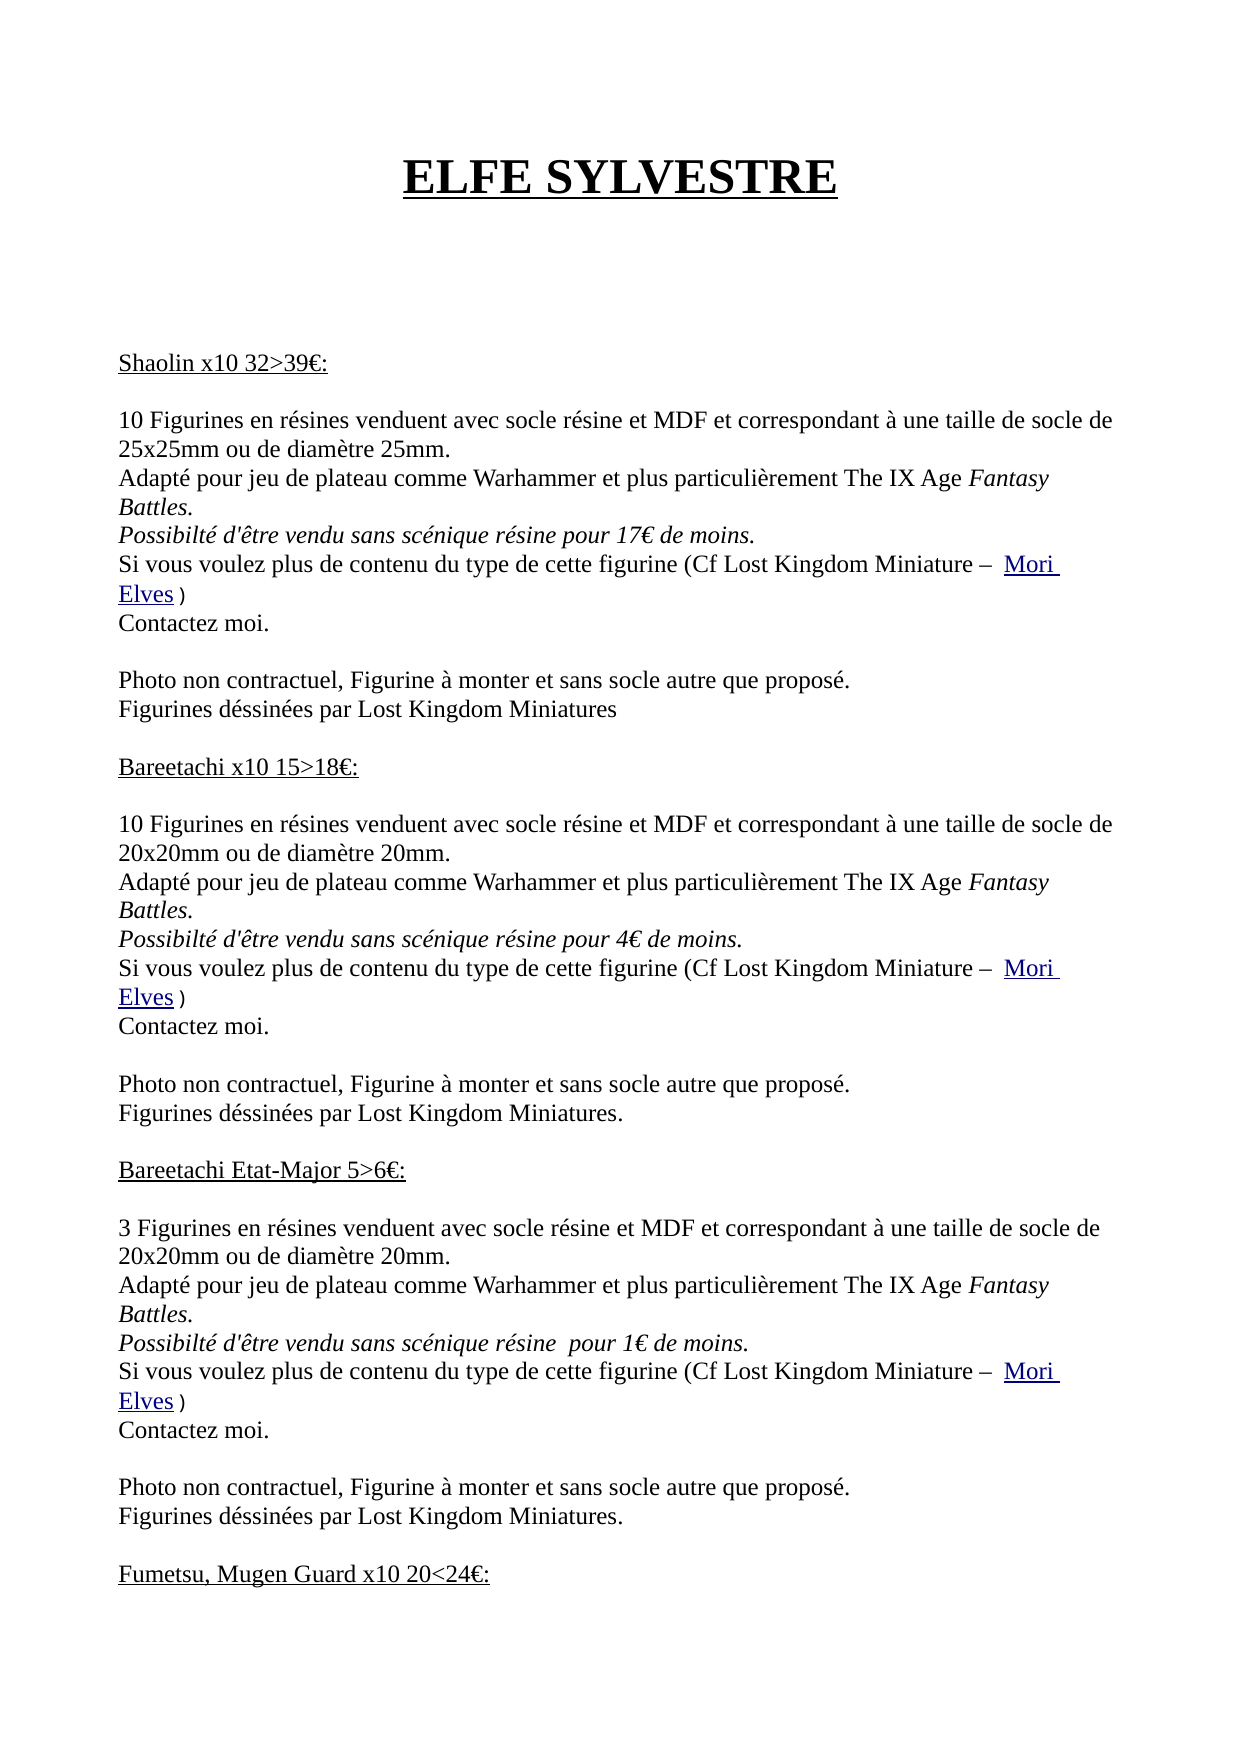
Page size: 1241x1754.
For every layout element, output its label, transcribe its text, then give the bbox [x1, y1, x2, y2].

text Shaolin x10 32>39€: [118, 348, 1122, 377]
text Bareetachi x10 15>18€: [118, 752, 1122, 780]
text 10 Figurines en résines venduent avec socle résine et MDF et correspondant à une taille de socle de 25x25mm ou de diamètre 25mm. Adapté pour jeu de plateau comme Warhammer et plus particulièrement The IX Age Fantasy Battles. Possibilté d'être vendu sans scénique résine pour 17€ de moins. Si vous voulez plus de contenu du type de cette figurine (Cf Lost Kingdom Miniature – Mori Elves ) [118, 406, 1122, 608]
text Contactez moi. [118, 1011, 1122, 1040]
text Photo non contractuel, Figurine à monter et sans socle autre que proposé. [118, 1472, 1122, 1501]
text 10 Figurines en résines venduent avec socle résine et MDF et correspondant à une taille de socle de 20x20mm ou de diamètre 20mm. Adapté pour jeu de plateau comme Warhammer et plus particulièrement The IX Age Fantasy Battles. Possibilté d'être vendu sans scénique résine pour 4€ de moins. Si vous voulez plus de contenu du type de cette figurine (Cf Lost Kingdom Miniature – Mori Elves ) [118, 809, 1122, 1011]
text Fumetsu, Mugen Guard x10 20<24€: [118, 1559, 1122, 1587]
text Figurines déssinées par Lost Kingdom Miniatures. [118, 1501, 1122, 1530]
text 3 Figurines en résines venduent avec socle résine et MDF et correspondant à une taille de socle de 20x20mm ou de diamètre 20mm. Adapté pour jeu de plateau comme Warhammer et plus particulièrement The IX Age Fantasy Battles. Possibilté d'être vendu sans scénique résine pour 1€ de moins. Si vous voulez plus de contenu du type de cette figurine (Cf Lost Kingdom Miniature – Mori Elves ) [118, 1213, 1122, 1415]
text Bareetachi Etat-Major 5>6€: [118, 1155, 1122, 1184]
text Photo non contractuel, Figurine à monter et sans socle autre que proposé. [118, 665, 1122, 694]
text Contactez moi. [118, 608, 1122, 637]
text Figurines déssinées par Lost Kingdom Miniatures. [118, 1098, 1122, 1126]
text ELFE SYLVESTRE [118, 147, 1122, 204]
text Figurines déssinées par Lost Kingdom Miniatures [118, 694, 1122, 723]
text Photo non contractuel, Figurine à monter et sans socle autre que proposé. [118, 1069, 1122, 1098]
text Contactez moi. [118, 1415, 1122, 1444]
